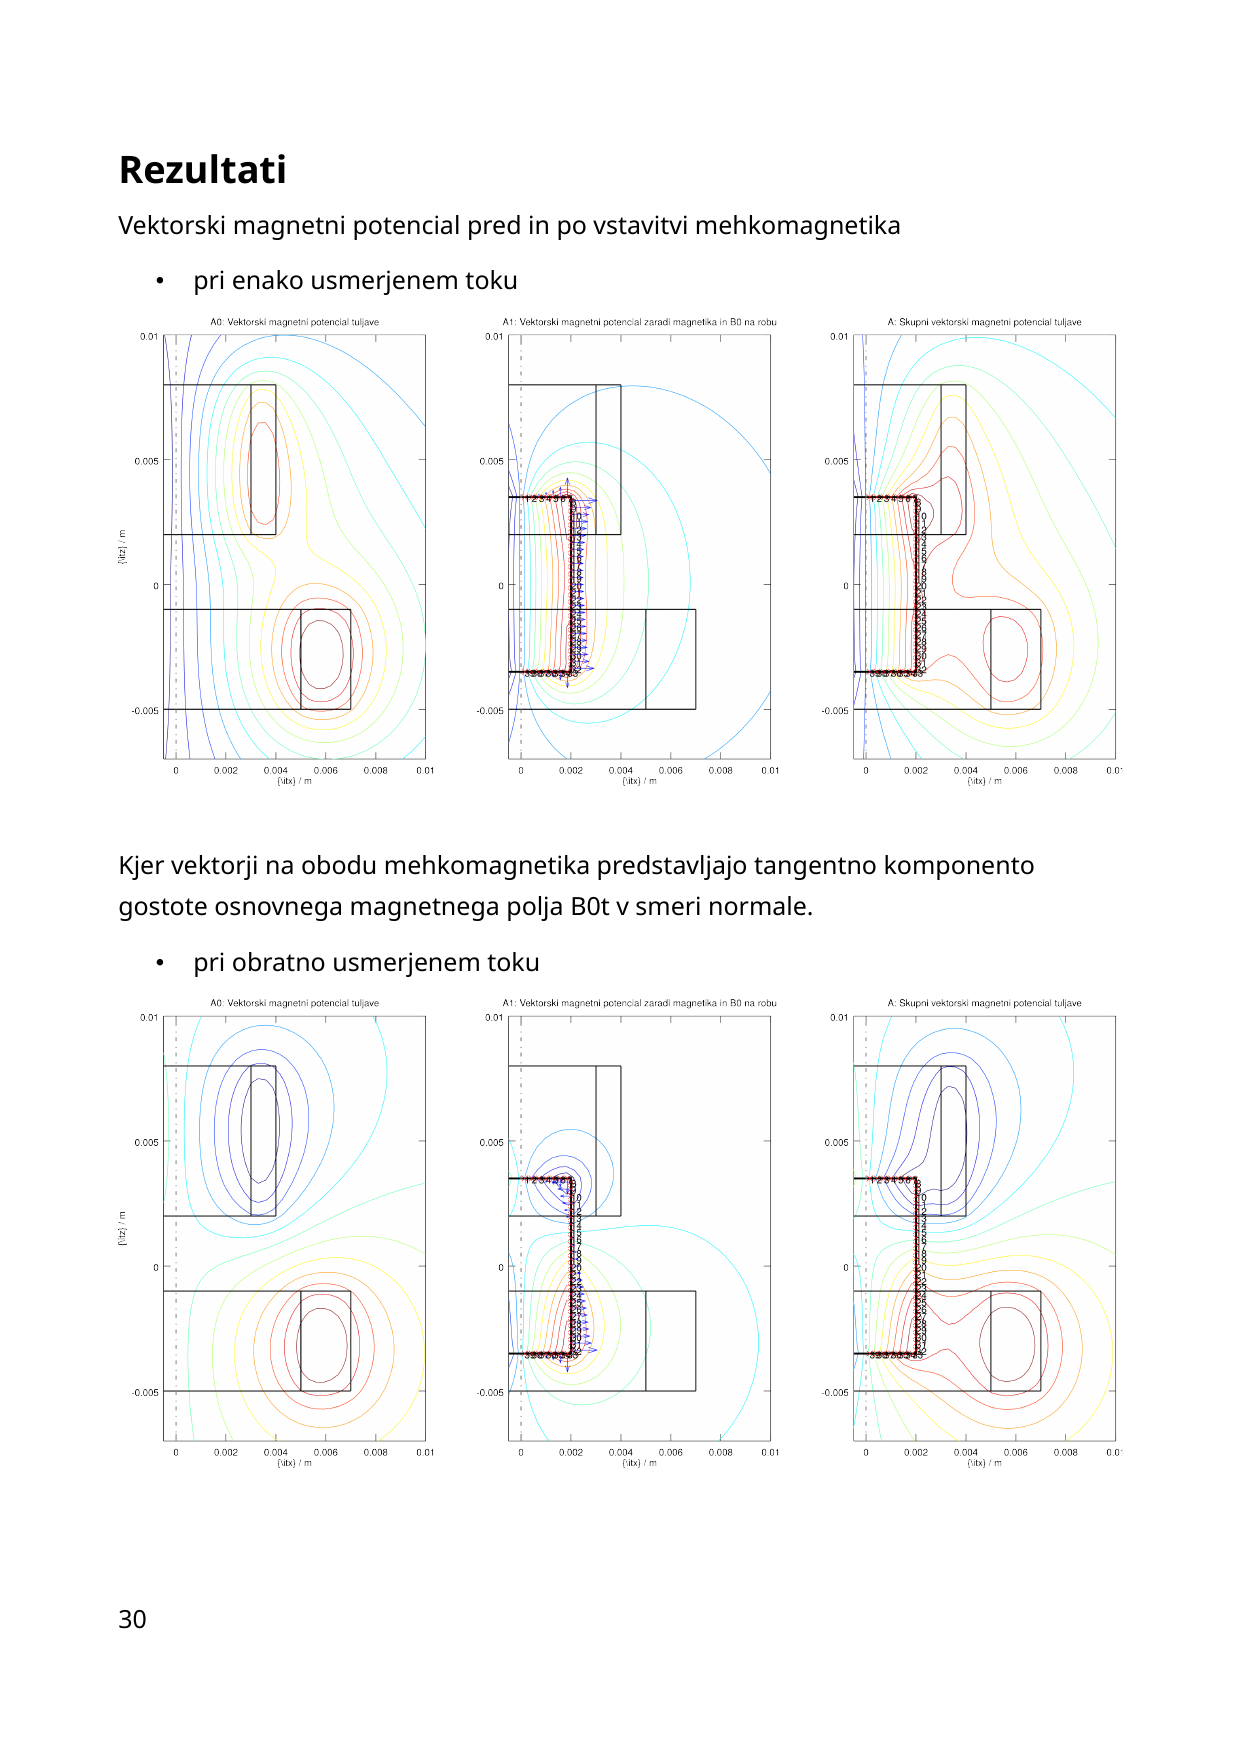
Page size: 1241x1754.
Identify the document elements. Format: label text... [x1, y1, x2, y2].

text Vektorski magnetni potencial pred in po vstavitvi mehkomagnetika [118, 207, 1122, 241]
picture [118, 318, 1123, 786]
subtitle Rezultati [118, 143, 1122, 195]
list pri enako usmerjenem toku [156, 263, 1122, 297]
list pri obratno usmerjenem toku [156, 944, 1122, 978]
text Kjer vektorji na obodu mehkomagnetika predstavljajo tangentno komponento gostote osnovnega magnetnega polja B0t v smeri normale. [118, 848, 1122, 923]
picture [118, 999, 1123, 1468]
